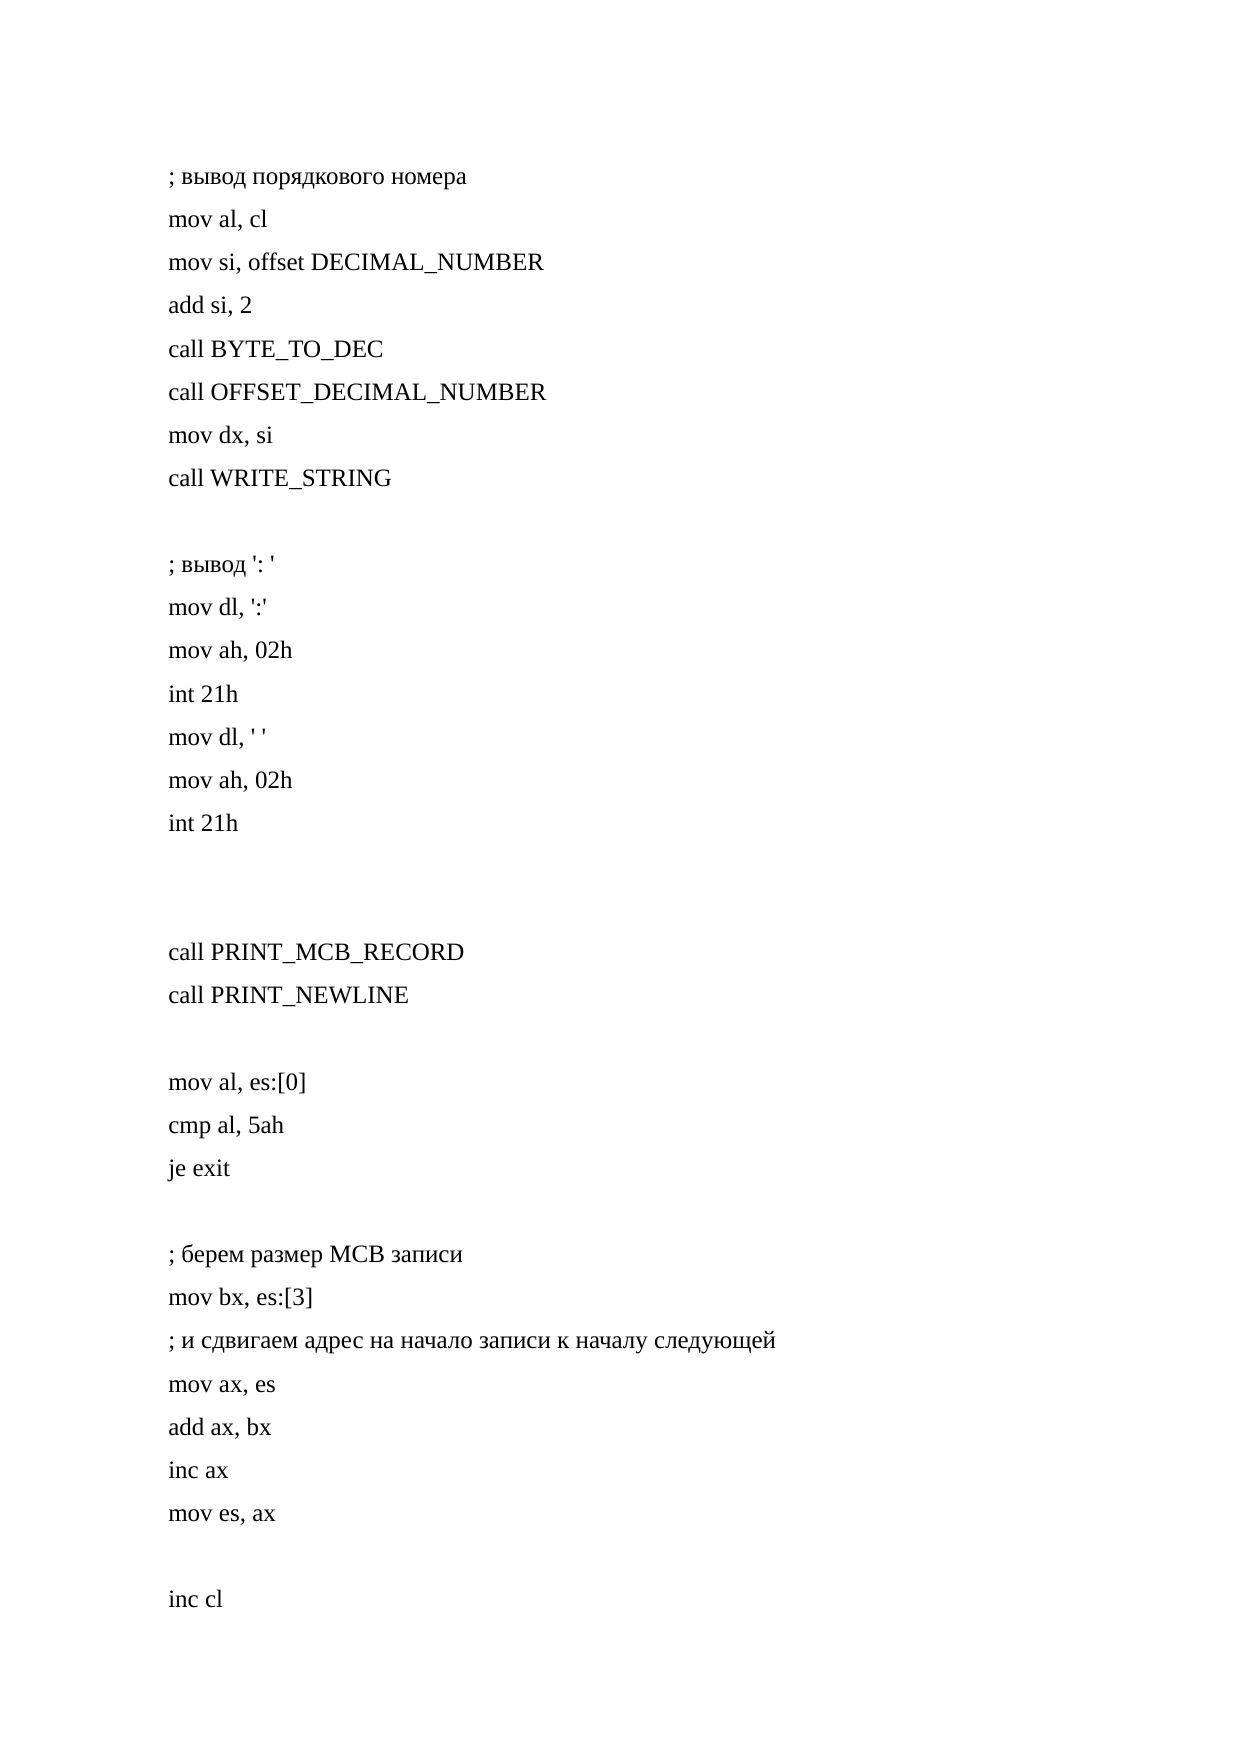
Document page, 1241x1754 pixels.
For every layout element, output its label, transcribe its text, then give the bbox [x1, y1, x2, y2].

text mov dl, ' ' [118, 722, 1122, 751]
text int 21h [118, 808, 1122, 837]
text add ax, bx [118, 1412, 1122, 1441]
text add si, 2 [118, 291, 1122, 319]
text call PRINT_NEWLINE [118, 981, 1122, 1009]
text ; вывод ': ' [118, 549, 1122, 578]
text mov dl, ':' [118, 592, 1122, 621]
text cmp al, 5ah [118, 1110, 1122, 1139]
text mov si, offset DECIMAL_NUMBER [118, 247, 1122, 276]
text ; берем размер MCB записи [118, 1239, 1122, 1268]
text ; вывод порядкового номера [118, 161, 1122, 190]
text ; и сдвигаем адрес на начало записи к началу следующей [118, 1326, 1122, 1354]
text mov bx, es:[3] [118, 1282, 1122, 1311]
text int 21h [118, 679, 1122, 707]
text call PRINT_MCB_RECORD [118, 937, 1122, 966]
text call WRITE_STRING [118, 463, 1122, 492]
text mov al, cl [118, 204, 1122, 233]
text mov dx, si [118, 420, 1122, 449]
text mov al, es:[0] [118, 1067, 1122, 1096]
text mov ah, 02h [118, 765, 1122, 794]
text call OFFSET_DECIMAL_NUMBER [118, 377, 1122, 406]
text call BYTE_TO_DEC [118, 334, 1122, 362]
text je exit [118, 1153, 1122, 1182]
text mov es, ax [118, 1498, 1122, 1527]
text mov ah, 02h [118, 636, 1122, 664]
text mov ax, es [118, 1369, 1122, 1397]
text inc cl [118, 1584, 1122, 1613]
text inc ax [118, 1455, 1122, 1484]
